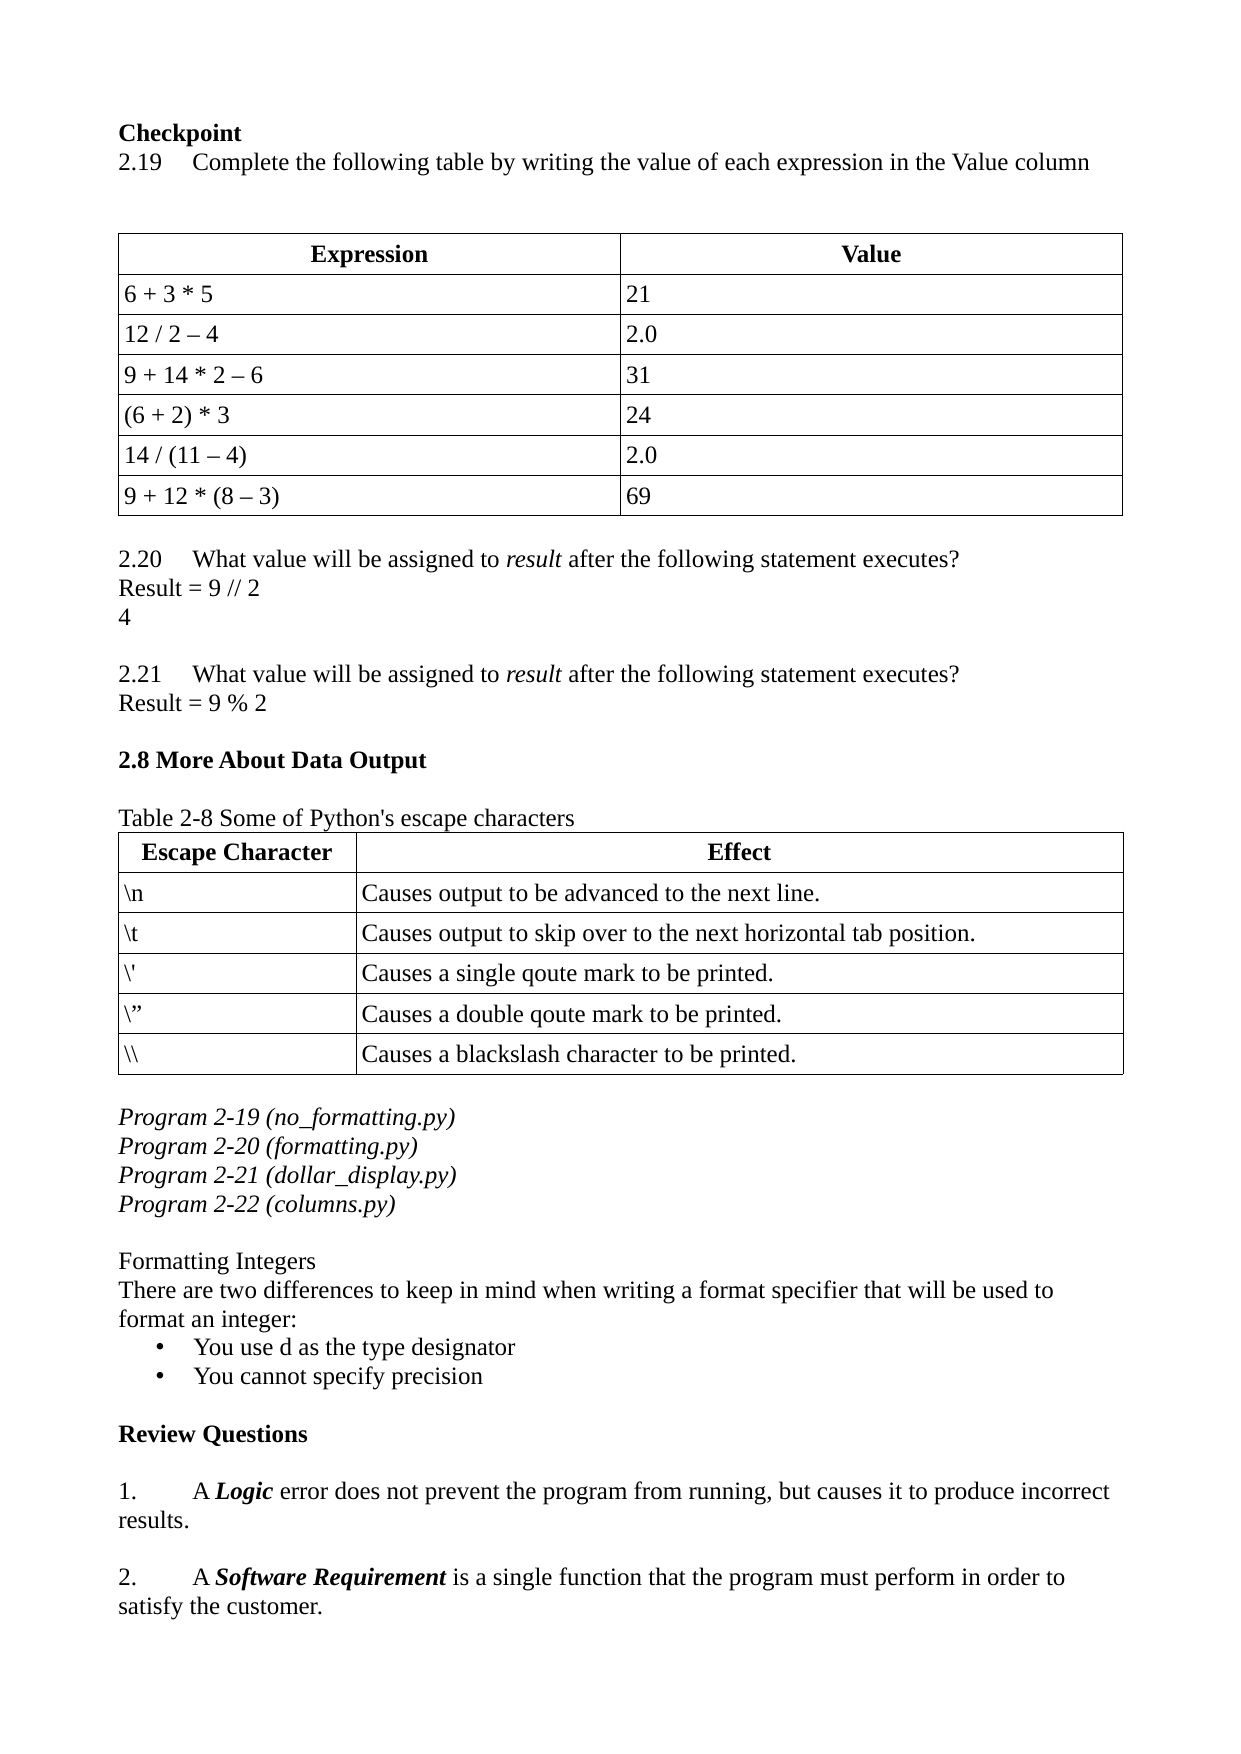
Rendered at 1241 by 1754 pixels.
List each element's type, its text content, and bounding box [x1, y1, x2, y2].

text Checkpoint [118, 118, 1122, 147]
text Table 2-8 Some of Python's escape characters [118, 803, 1122, 832]
table_cell Causes output to skip over to the next horizontal tab position. [357, 913, 1123, 953]
table_cell 31 [621, 355, 1122, 394]
text 2.19 Complete the following table by writing the value of each expression in the Value column [118, 147, 1122, 176]
text Program 2-19 (no_formatting.py) [118, 1102, 1122, 1131]
table_header Effect [357, 833, 1123, 872]
text 2. A Software Requirement is a single function that the program must perform in order to satisfy the customer. [118, 1562, 1122, 1620]
table_cell 69 [621, 476, 1122, 515]
table_cell \t [119, 913, 356, 953]
text Review Questions [118, 1419, 1122, 1447]
table_cell (6 + 2) * 3 [119, 395, 620, 435]
table_cell 2.0 [621, 436, 1122, 475]
text 2.21 What value will be assigned to result after the following statement executes? [118, 659, 1122, 688]
table_header Value [621, 234, 1122, 273]
text 1. A Logic error does not prevent the program from running, but causes it to produce incorrect results. [118, 1476, 1122, 1534]
text Program 2-21 (dollar_display.py) [118, 1160, 1122, 1189]
table_cell 14 / (11 – 4) [119, 436, 620, 475]
text 2.20 What value will be assigned to result after the following statement executes? [118, 544, 1122, 573]
list You cannot specify precision [156, 1361, 1122, 1390]
text There are two differences to keep in mind when writing a format specifier that will be used to format an integer: [118, 1275, 1122, 1332]
table_cell 21 [621, 275, 1122, 314]
table_cell Causes a single qoute mark to be printed. [357, 954, 1123, 993]
table_cell Causes output to be advanced to the next line. [357, 873, 1123, 912]
table_cell 12 / 2 – 4 [119, 315, 620, 354]
table_cell 9 + 12 * (8 – 3) [119, 476, 620, 515]
text Formatting Integers [118, 1246, 1122, 1275]
table_cell 6 + 3 * 5 [119, 275, 620, 314]
text Result = 9 // 2 [118, 573, 1122, 602]
text Program 2-20 (formatting.py) [118, 1131, 1122, 1160]
table_cell Causes a double qoute mark to be printed. [357, 994, 1123, 1033]
table_header Expression [119, 234, 620, 273]
table_header Escape Character [119, 833, 356, 872]
table_cell 24 [621, 395, 1122, 435]
table_cell \\ [119, 1034, 356, 1073]
text Result = 9 % 2 [118, 688, 1122, 717]
text 4 [118, 602, 1122, 630]
table_cell 2.0 [621, 315, 1122, 354]
table_cell \' [119, 954, 356, 993]
text 2.8 More About Data Output [118, 745, 1122, 774]
table_cell Causes a blackslash character to be printed. [357, 1034, 1123, 1073]
table_cell \” [119, 994, 356, 1033]
list You use d as the type designator [156, 1332, 1122, 1361]
table_cell 9 + 14 * 2 – 6 [119, 355, 620, 394]
table_cell \n [119, 873, 356, 912]
text Program 2-22 (columns.py) [118, 1189, 1122, 1217]
